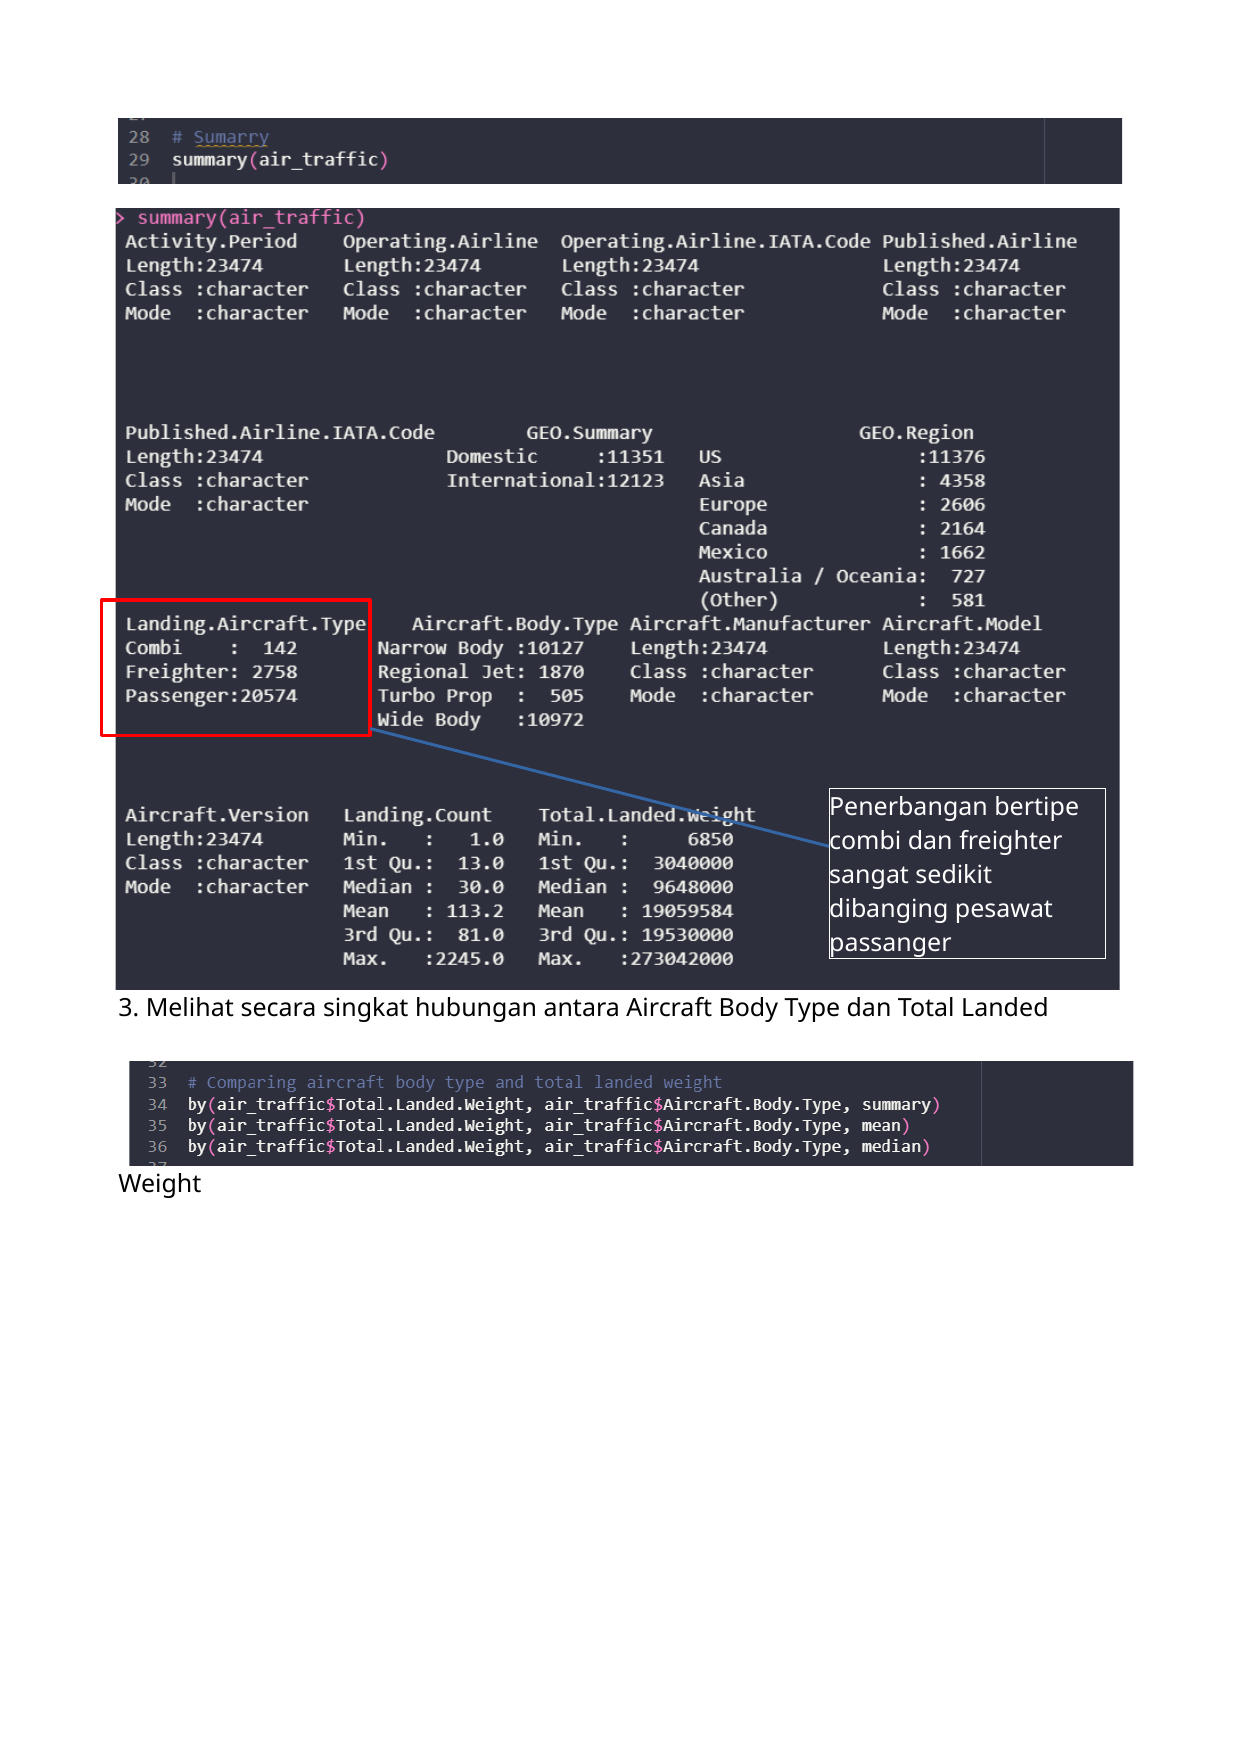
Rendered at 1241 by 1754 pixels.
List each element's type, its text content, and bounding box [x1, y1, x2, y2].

picture [115, 602, 368, 734]
picture [830, 789, 1105, 958]
picture [129, 1061, 1134, 1166]
picture [833, 905, 840, 915]
text 3. Melihat secara singkat hubungan antara Aircraft Body Type dan Total Landed Weight [118, 184, 1122, 1200]
picture [118, 118, 1123, 184]
picture [115, 208, 1120, 990]
picture [830, 874, 838, 881]
